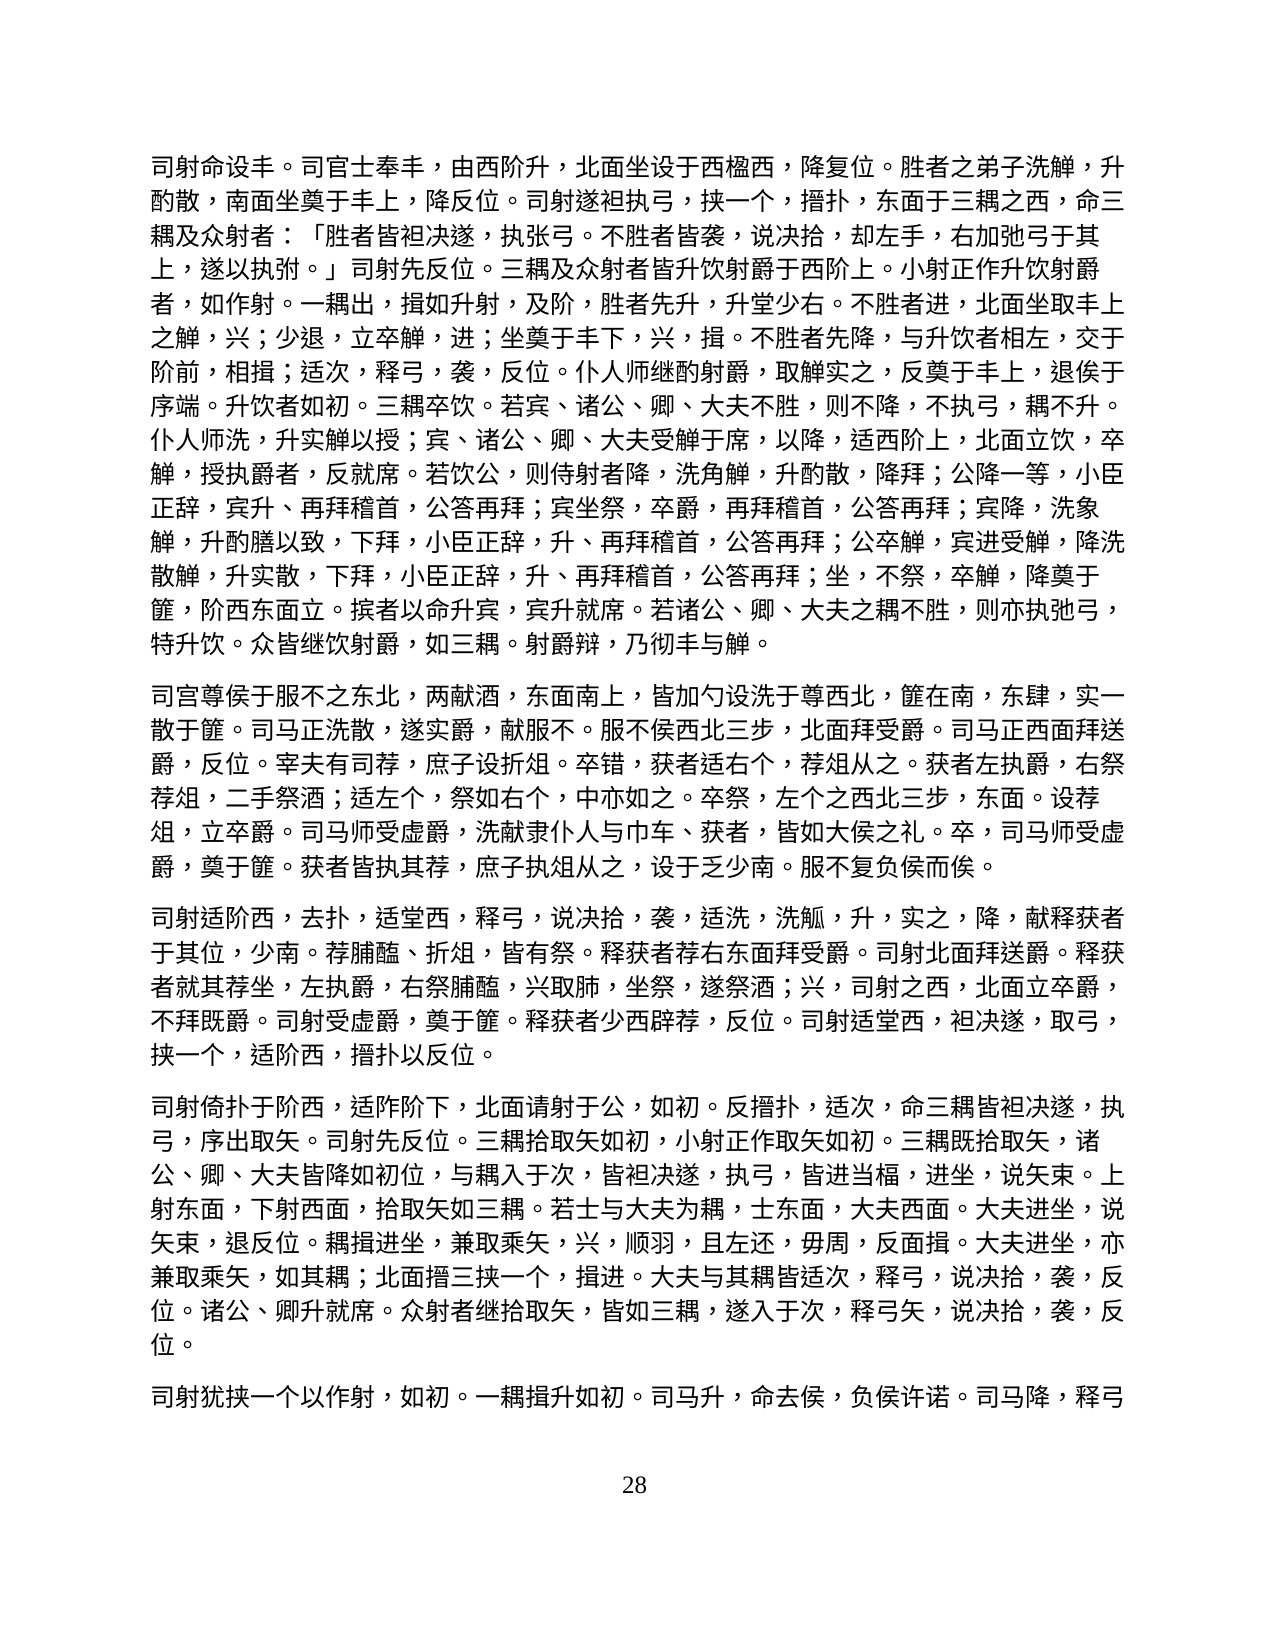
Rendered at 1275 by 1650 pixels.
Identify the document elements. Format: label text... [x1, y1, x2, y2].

text 司宫尊侯于服不之东北，两献酒，东面南上，皆加勺设洗于尊西北，篚在南，东肆，实一散于篚。司马正洗散，遂实爵，献服不。服不侯西北三步，北面拜受爵。司马正西面拜送爵，反位。宰夫有司荐，庶子设折俎。卒错，获者适右个，荐俎从之。获者左执爵，右祭荐俎，二手祭酒；适左个，祭如右个，中亦如之。卒祭，左个之西北三步，东面。设荐俎，立卒爵。司马师受虚爵，洗献隶仆人与巾车、获者，皆如大侯之礼。卒，司马师受虚爵，奠于篚。获者皆执其荐，庶子执俎从之，设于乏少南。服不复负侯而俟。 [150, 679, 1125, 883]
text 司射命设丰。司官士奉丰，由西阶升，北面坐设于西楹西，降复位。胜者之弟子洗觯，升酌散，南面坐奠于丰上，降反位。司射遂袒执弓，挟一个，搢扑，东面于三耦之西，命三耦及众射者：「胜者皆袒决遂，执张弓。不胜者皆袭，说决拾，却左手，右加弛弓于其上，遂以执弣。」司射先反位。三耦及众射者皆升饮射爵于西阶上。小射正作升饮射爵者，如作射。一耦出，揖如升射，及阶，胜者先升，升堂少右。不胜者进，北面坐取丰上之觯，兴；少退，立卒觯，进；坐奠于丰下，兴，揖。不胜者先降，与升饮者相左，交于阶前，相揖；适次，释弓，袭，反位。仆人师继酌射爵，取觯实之，反奠于丰上，退俟于序端。升饮者如初。三耦卒饮。若宾、诸公、卿、大夫不胜，则不降，不执弓，耦不升。仆人师洗，升实觯以授；宾、诸公、卿、大夫受觯于席，以降，适西阶上，北面立饮，卒觯，授执爵者，反就席。若饮公，则侍射者降，洗角觯，升酌散，降拜；公降一等，小臣正辞，宾升、再拜稽首，公答再拜；宾坐祭，卒爵，再拜稽首，公答再拜；宾降，洗象觯，升酌膳以致，下拜，小臣正辞，升、再拜稽首，公答再拜；公卒觯，宾进受觯，降洗散觯，升实散，下拜，小臣正辞，升、再拜稽首，公答再拜；坐，不祭，卒觯，降奠于篚，阶西东面立。摈者以命升宾，宾升就席。若诸公、卿、大夫之耦不胜，则亦执弛弓，特升饮。众皆继饮射爵，如三耦。射爵辩，乃彻丰与觯。 [150, 150, 1125, 661]
text 司射适阶西，去扑，适堂西，释弓，说决拾，袭，适洗，洗觚，升，实之，降，献释获者于其位，少南。荐脯醢、折俎，皆有祭。释获者荐右东面拜受爵。司射北面拜送爵。释获者就其荐坐，左执爵，右祭脯醢，兴取肺，坐祭，遂祭酒；兴，司射之西，北面立卒爵，不拜既爵。司射受虚爵，奠于篚。释获者少西辟荐，反位。司射适堂西，袒决遂，取弓，挟一个，适阶西，搢扑以反位。 [150, 901, 1125, 1071]
text 司射倚扑于阶西，适阼阶下，北面请射于公，如初。反搢扑，适次，命三耦皆袒决遂，执弓，序出取矢。司射先反位。三耦拾取矢如初，小射正作取矢如初。三耦既拾取矢，诸公、卿、大夫皆降如初位，与耦入于次，皆袒决遂，执弓，皆进当楅，进坐，说矢束。上射东面，下射西面，拾取矢如三耦。若士与大夫为耦，士东面，大夫西面。大夫进坐，说矢束，退反位。耦揖进坐，兼取乘矢，兴，顺羽，且左还，毋周，反面揖。大夫进坐，亦兼取乘矢，如其耦；北面搢三挟一个，揖进。大夫与其耦皆适次，释弓，说决拾，袭，反位。诸公、卿升就席。众射者继拾取矢，皆如三耦，遂入于次，释弓矢，说决拾，袭，反位。 [150, 1089, 1125, 1362]
text 司射犹挟一个以作射，如初。一耦揖升如初。司马升，命去侯，负侯许诺。司马降，释弓 [150, 1380, 1125, 1414]
